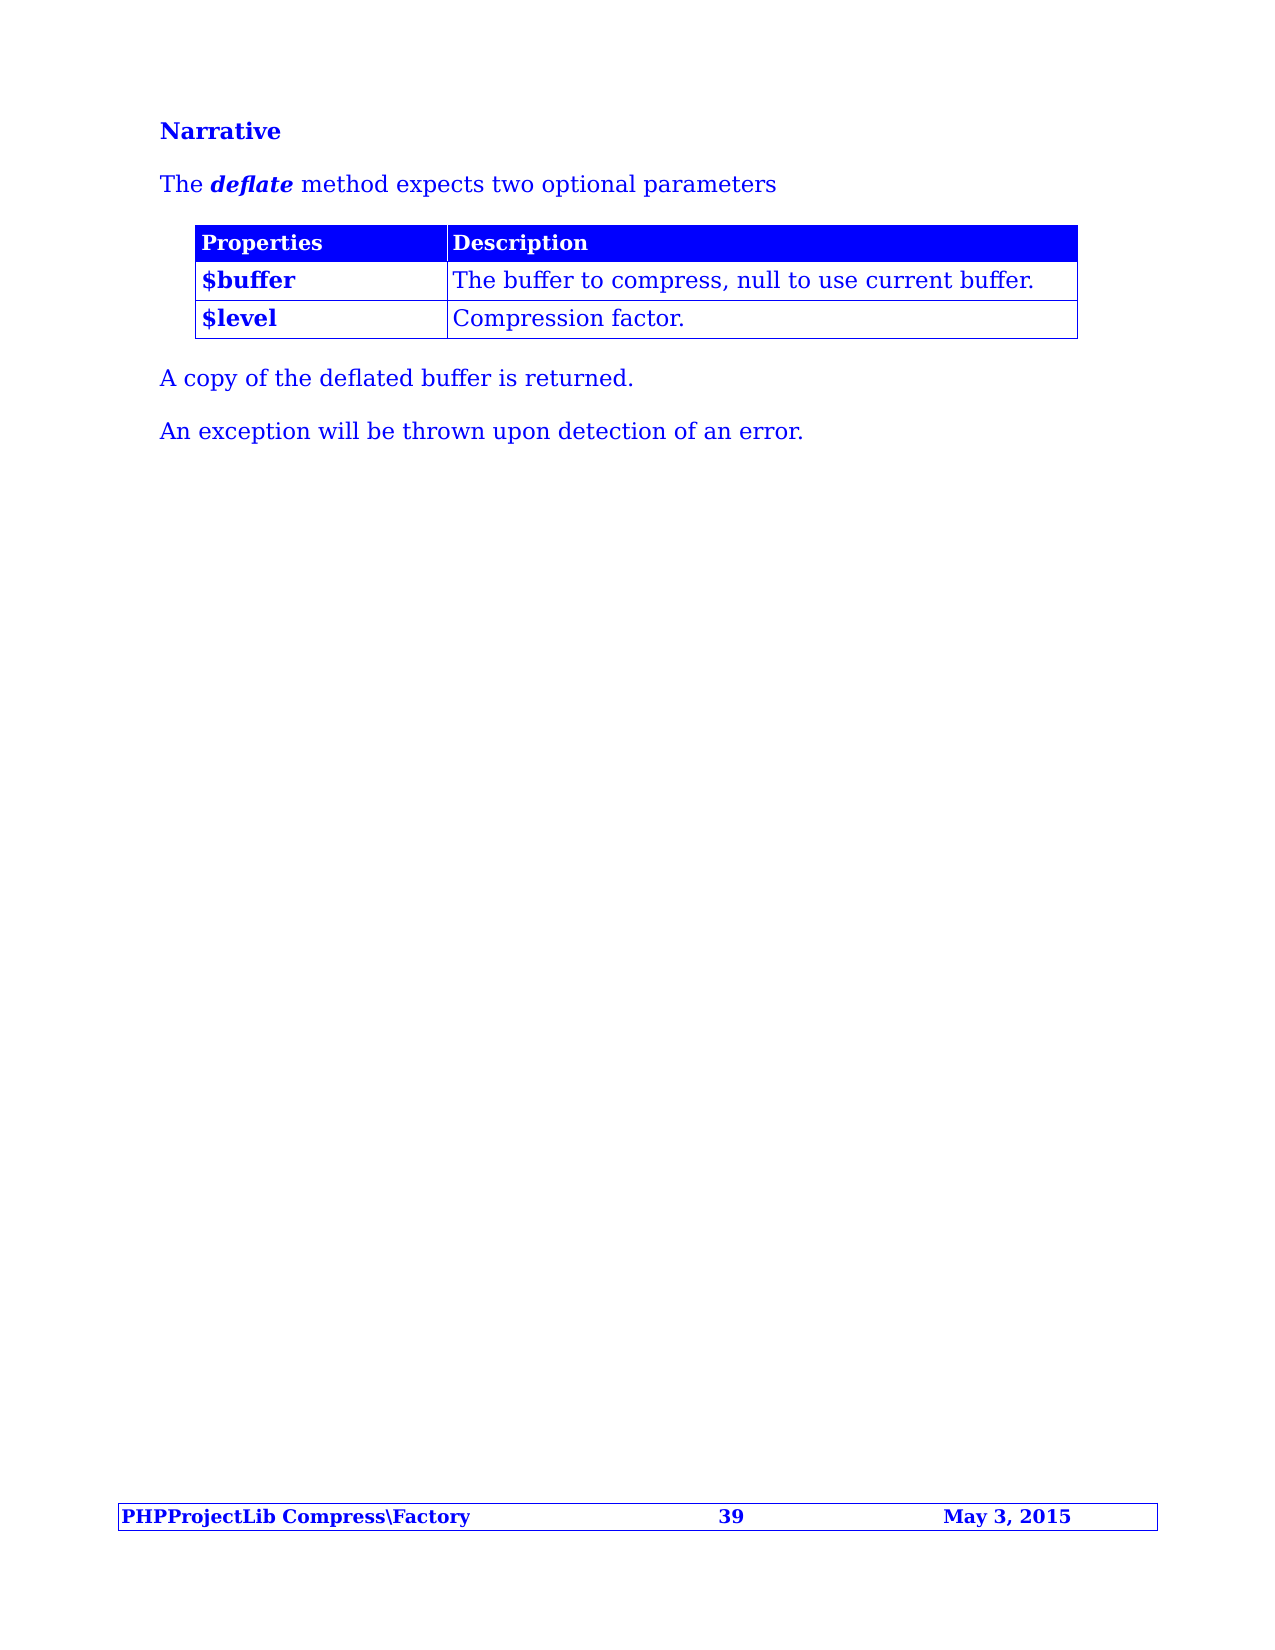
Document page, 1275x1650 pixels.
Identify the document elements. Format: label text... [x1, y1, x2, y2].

table_header Description [448, 226, 1077, 261]
text Narrative [159, 118, 1157, 145]
text An exception will be thrown upon detection of an error. [159, 418, 1157, 445]
text A copy of the deflated buffer is returned. [159, 365, 1157, 391]
table_header Properties [196, 226, 447, 261]
table_cell $level [196, 301, 447, 338]
table_cell Compression factor. [448, 301, 1077, 338]
table_cell $buffer [196, 262, 447, 299]
text The deflate method expects two optional parameters [159, 172, 1157, 198]
table_cell The buffer to compress, null to use current buffer. [448, 262, 1077, 299]
